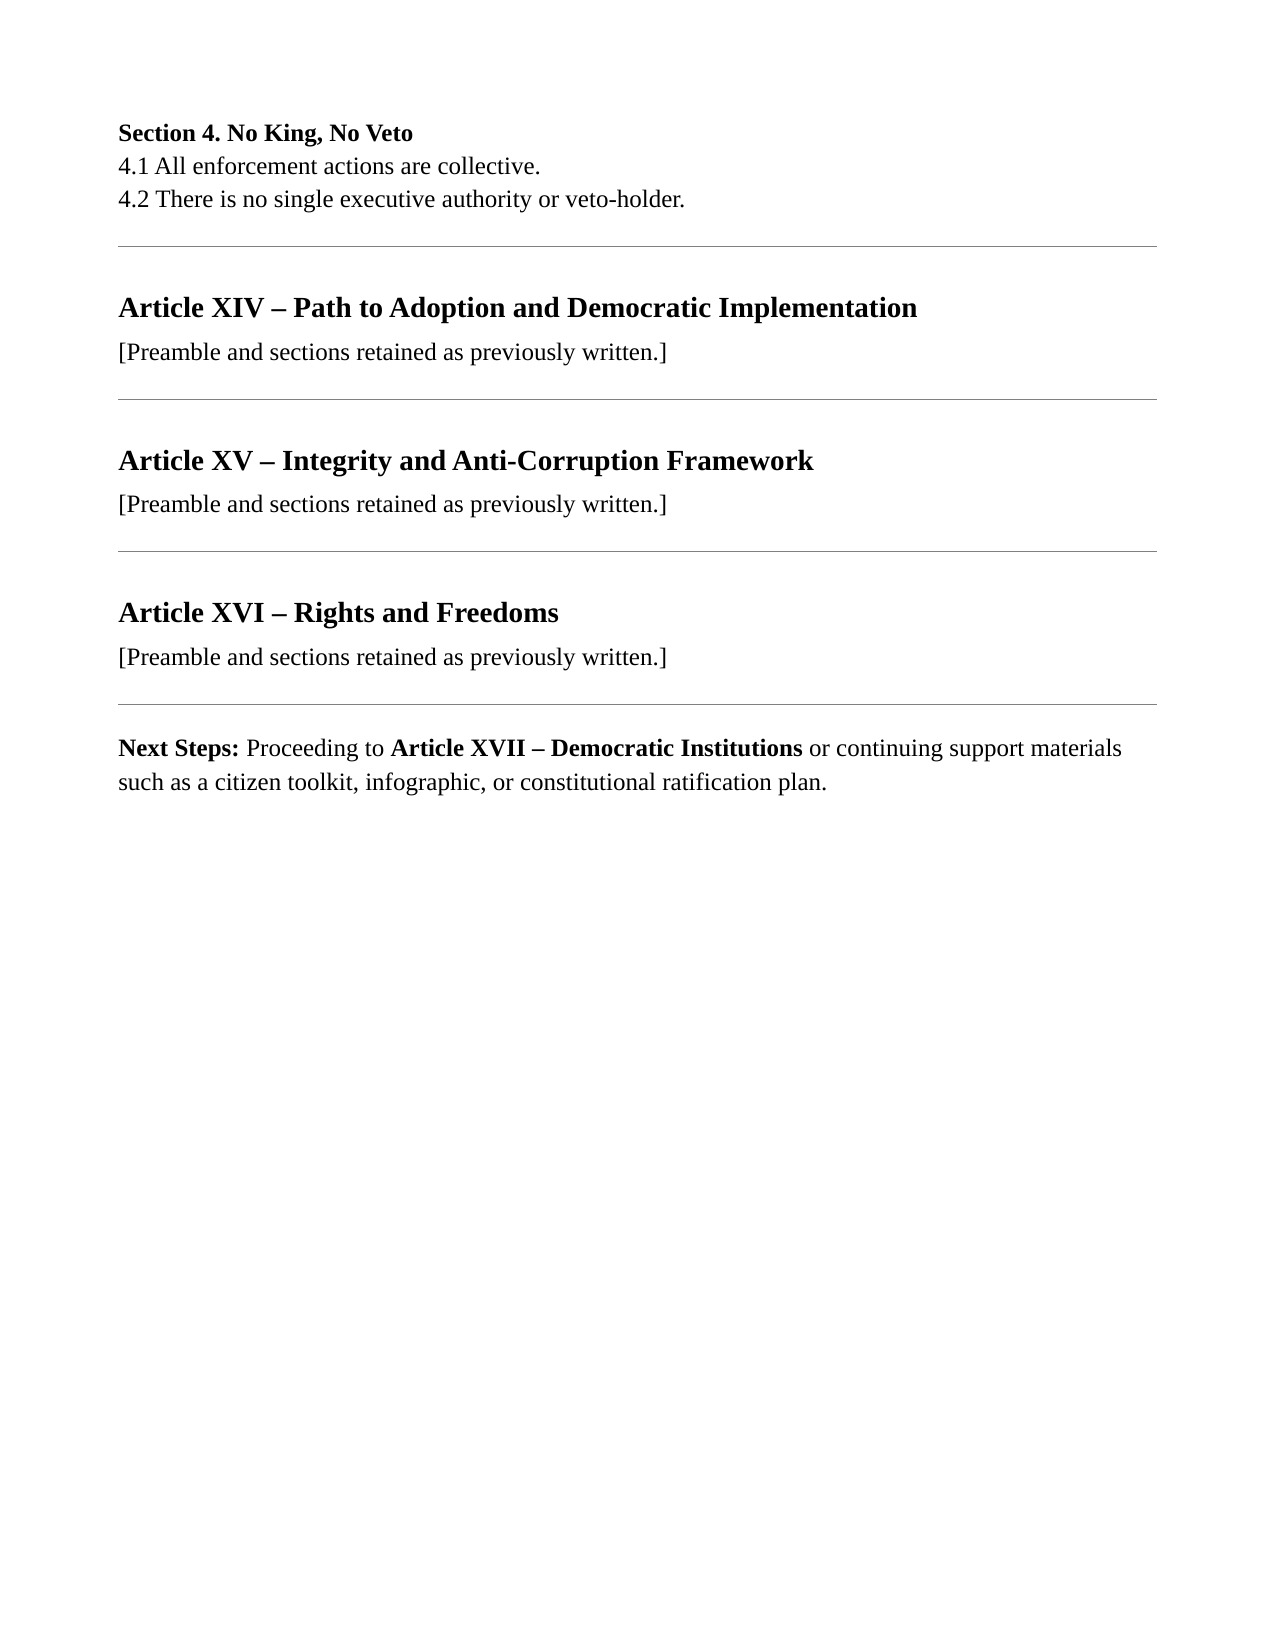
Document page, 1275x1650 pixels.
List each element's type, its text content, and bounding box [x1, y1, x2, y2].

subtitle Article XVI – Rights and Freedoms [118, 596, 1157, 629]
text [Preamble and sections retained as previously written.] [118, 642, 1157, 670]
text [Preamble and sections retained as previously written.] [118, 489, 1157, 518]
text Next Steps: Proceeding to Article XVII – Democratic Institutions or continuing support materials such as a citizen toolkit, infographic, or constitutional ratification plan. [118, 733, 1157, 795]
subtitle Article XIV – Path to Adoption and Democratic Implementation [118, 291, 1157, 324]
subtitle Article XV – Integrity and Anti-Corruption Framework [118, 443, 1157, 477]
text [Preamble and sections retained as previously written.] [118, 337, 1157, 365]
text Section 4. No King, No Veto 4.1 All enforcement actions are collective. 4.2 There is no single executive authority or veto-holder. [118, 118, 1157, 213]
